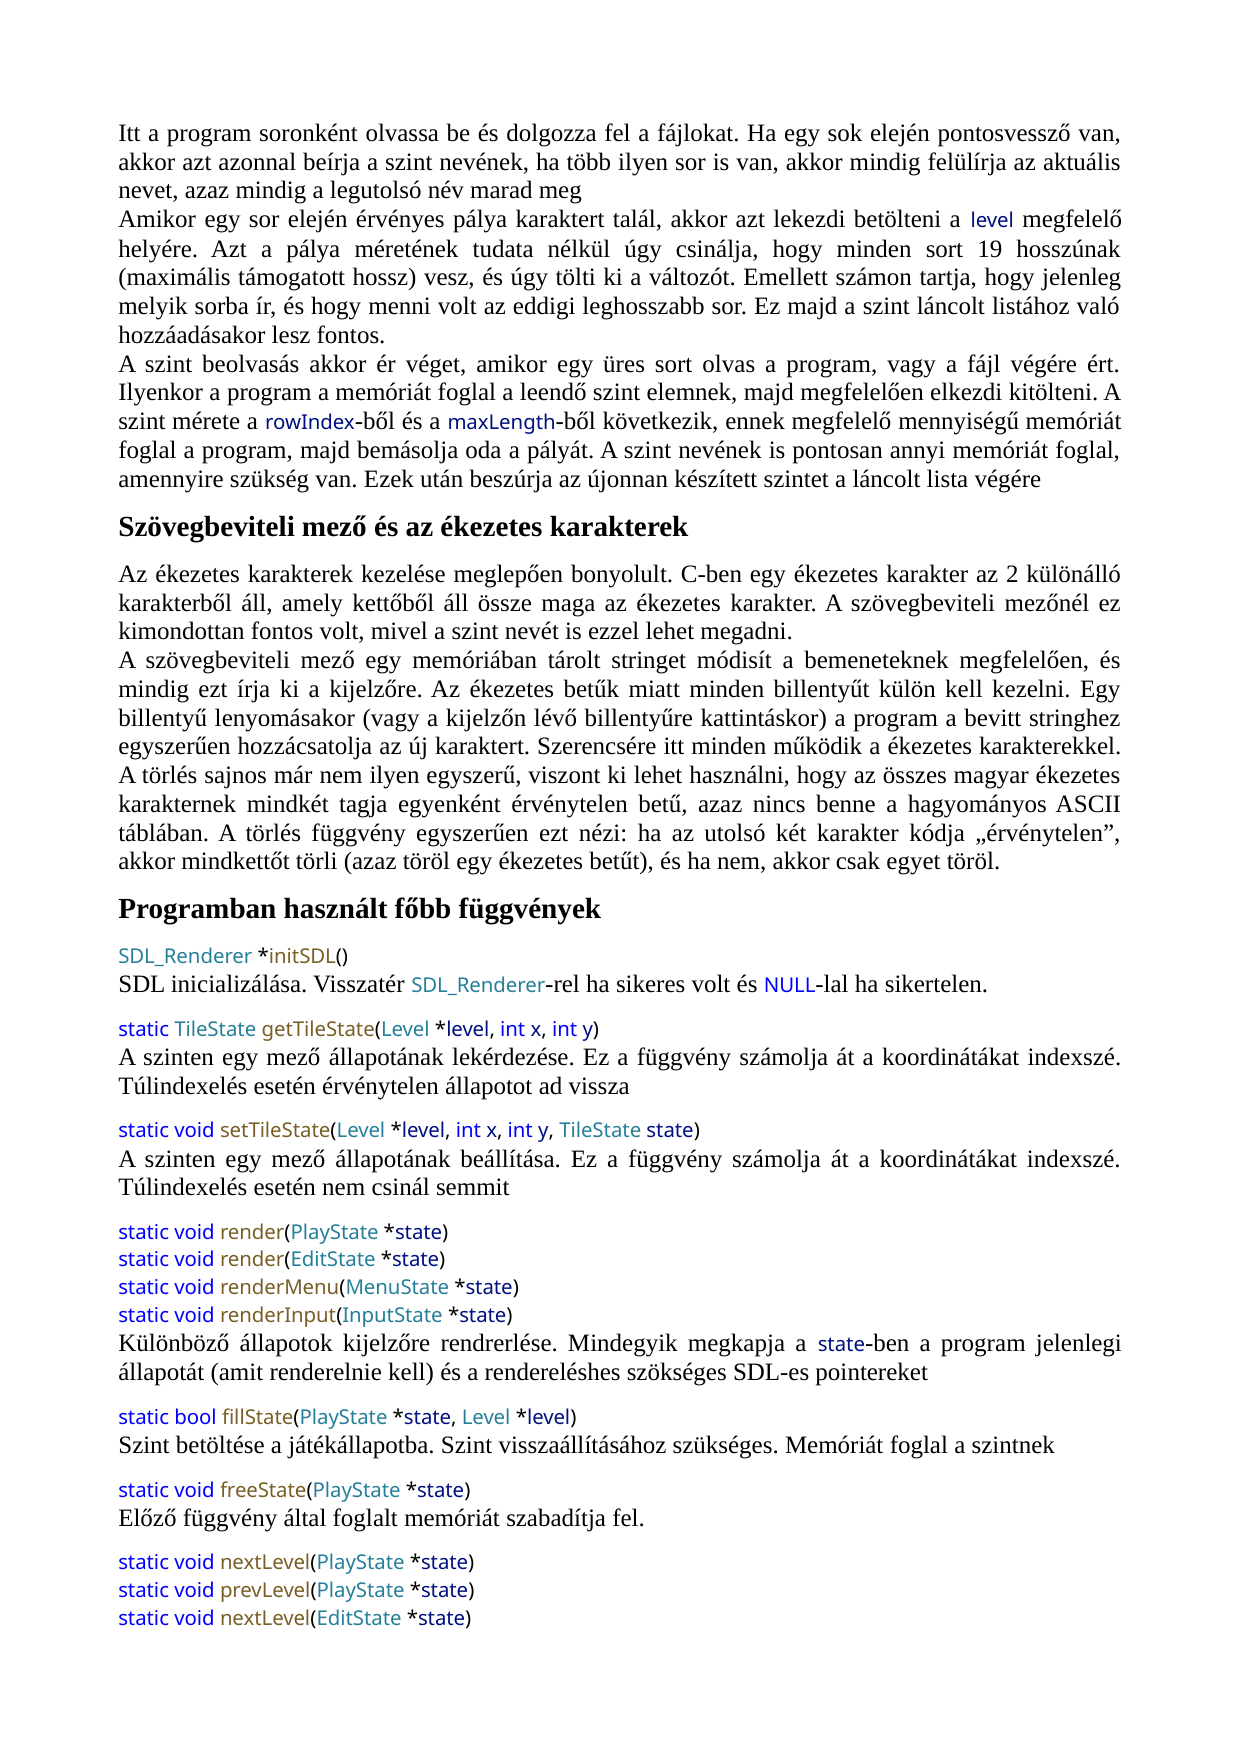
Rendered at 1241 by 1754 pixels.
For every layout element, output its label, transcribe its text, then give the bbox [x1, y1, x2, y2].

text static void freeState(PlayState *state) [118, 1475, 1122, 1503]
text A szint beolvasás akkor ér véget, amikor egy üres sort olvas a program, vagy a fájl végére ért. Ilyenkor a program a memóriát foglal a leendő szint elemnek, majd megfelelően elkezdi kitölteni. A szint mérete a rowIndex-ből és a maxLength-ből következik, ennek megfelelő mennyiségű memóriát foglal a program, majd bemásolja oda a pályát. A szint nevének is pontosan annyi memóriát foglal, amennyire szükség van. Ezek után beszúrja az újonnan készített szintet a láncolt lista végére [118, 349, 1122, 493]
text static void render(EditState *state) [118, 1245, 1122, 1273]
text Itt a program soronként olvassa be és dolgozza fel a fájlokat. Ha egy sok elején pontosvessző van, akkor azt azonnal beírja a szint nevének, ha több ilyen sor is van, akkor mindig felülírja az aktuális nevet, azaz mindig a legutolsó név marad meg [118, 118, 1122, 204]
text static void setTileState(Level *level, int x, int y, TileState state) [118, 1116, 1122, 1144]
text static void renderInput(InputState *state) [118, 1301, 1122, 1328]
text static bool fillState(PlayState *state, Level *level) [118, 1402, 1122, 1430]
text Szint betöltése a játékállapotba. Szint visszaállításához szükséges. Memóriát foglal a szintnek [118, 1430, 1122, 1459]
text SDL_Renderer *initSDL() [118, 941, 1122, 969]
text Előző függvény által foglalt memóriát szabadítja fel. [118, 1503, 1122, 1532]
text Különböző állapotok kijelzőre rendrerlése. Mindegyik megkapja a state-ben a program jelenlegi állapotát (amit renderelnie kell) és a rendereléshes szökséges SDL-es pointereket [118, 1328, 1122, 1386]
text Amikor egy sor elején érvényes pálya karaktert talál, akkor azt lekezdi betölteni a level megfelelő helyére. Azt a pálya méretének tudata nélkül úgy csinálja, hogy minden sort 19 hosszúnak (maximális támogatott hossz) vesz, és úgy tölti ki a változót. Emellett számon tartja, hogy jelenleg melyik sorba ír, és hogy menni volt az eddigi leghosszabb sor. Ez majd a szint láncolt listához való hozzáadásakor lesz fontos. [118, 204, 1122, 349]
text A szinten egy mező állapotának lekérdezése. Ez a függvény számolja át a koordinátákat indexszé. Túlindexelés esetén érvénytelen állapotot ad vissza [118, 1042, 1122, 1100]
text A szinten egy mező állapotának beállítása. Ez a függvény számolja át a koordinátákat indexszé. Túlindexelés esetén nem csinál semmit [118, 1144, 1122, 1201]
text static void nextLevel(EditState *state) [118, 1603, 1122, 1631]
text Szövegbeviteli mező és az ékezetes karakterek [118, 509, 1122, 543]
text static void render(PlayState *state) [118, 1217, 1122, 1245]
text A szövegbeviteli mező egy memóriában tárolt stringet módisít a bemeneteknek megfelelően, és mindig ezt írja ki a kijelzőre. Az ékezetes betűk miatt minden billentyűt külön kell kezelni. Egy billentyű lenyomásakor (vagy a kijelzőn lévő billentyűre kattintáskor) a program a bevitt stringhez egyszerűen hozzácsatolja az új karaktert. Szerencsére itt minden működik a ékezetes karakterekkel. A törlés sajnos már nem ilyen egyszerű, viszont ki lehet használni, hogy az összes magyar ékezetes karakternek mindkét tagja egyenként érvénytelen betű, azaz nincs benne a hagyományos ASCII táblában. A törlés függvény egyszerűen ezt nézi: ha az utolsó két karakter kódja „érvénytelen”, akkor mindkettőt törli (azaz töröl egy ékezetes betűt), és ha nem, akkor csak egyet töröl. [118, 645, 1122, 875]
text static void nextLevel(PlayState *state) [118, 1548, 1122, 1576]
text static void renderMenu(MenuState *state) [118, 1273, 1122, 1301]
text SDL inicializálása. Visszatér SDL_Renderer-rel ha sikeres volt és NULL-lal ha sikertelen. [118, 969, 1122, 998]
text static void prevLevel(PlayState *state) [118, 1576, 1122, 1603]
text Az ékezetes karakterek kezelése meglepően bonyolult. C-ben egy ékezetes karakter az 2 különálló karakterből áll, amely kettőből áll össze maga az ékezetes karakter. A szövegbeviteli mezőnél ez kimondottan fontos volt, mivel a szint nevét is ezzel lehet megadni. [118, 559, 1122, 645]
text Programban használt főbb függvények [118, 891, 1122, 925]
text static TileState getTileState(Level *level, int x, int y) [118, 1014, 1122, 1042]
